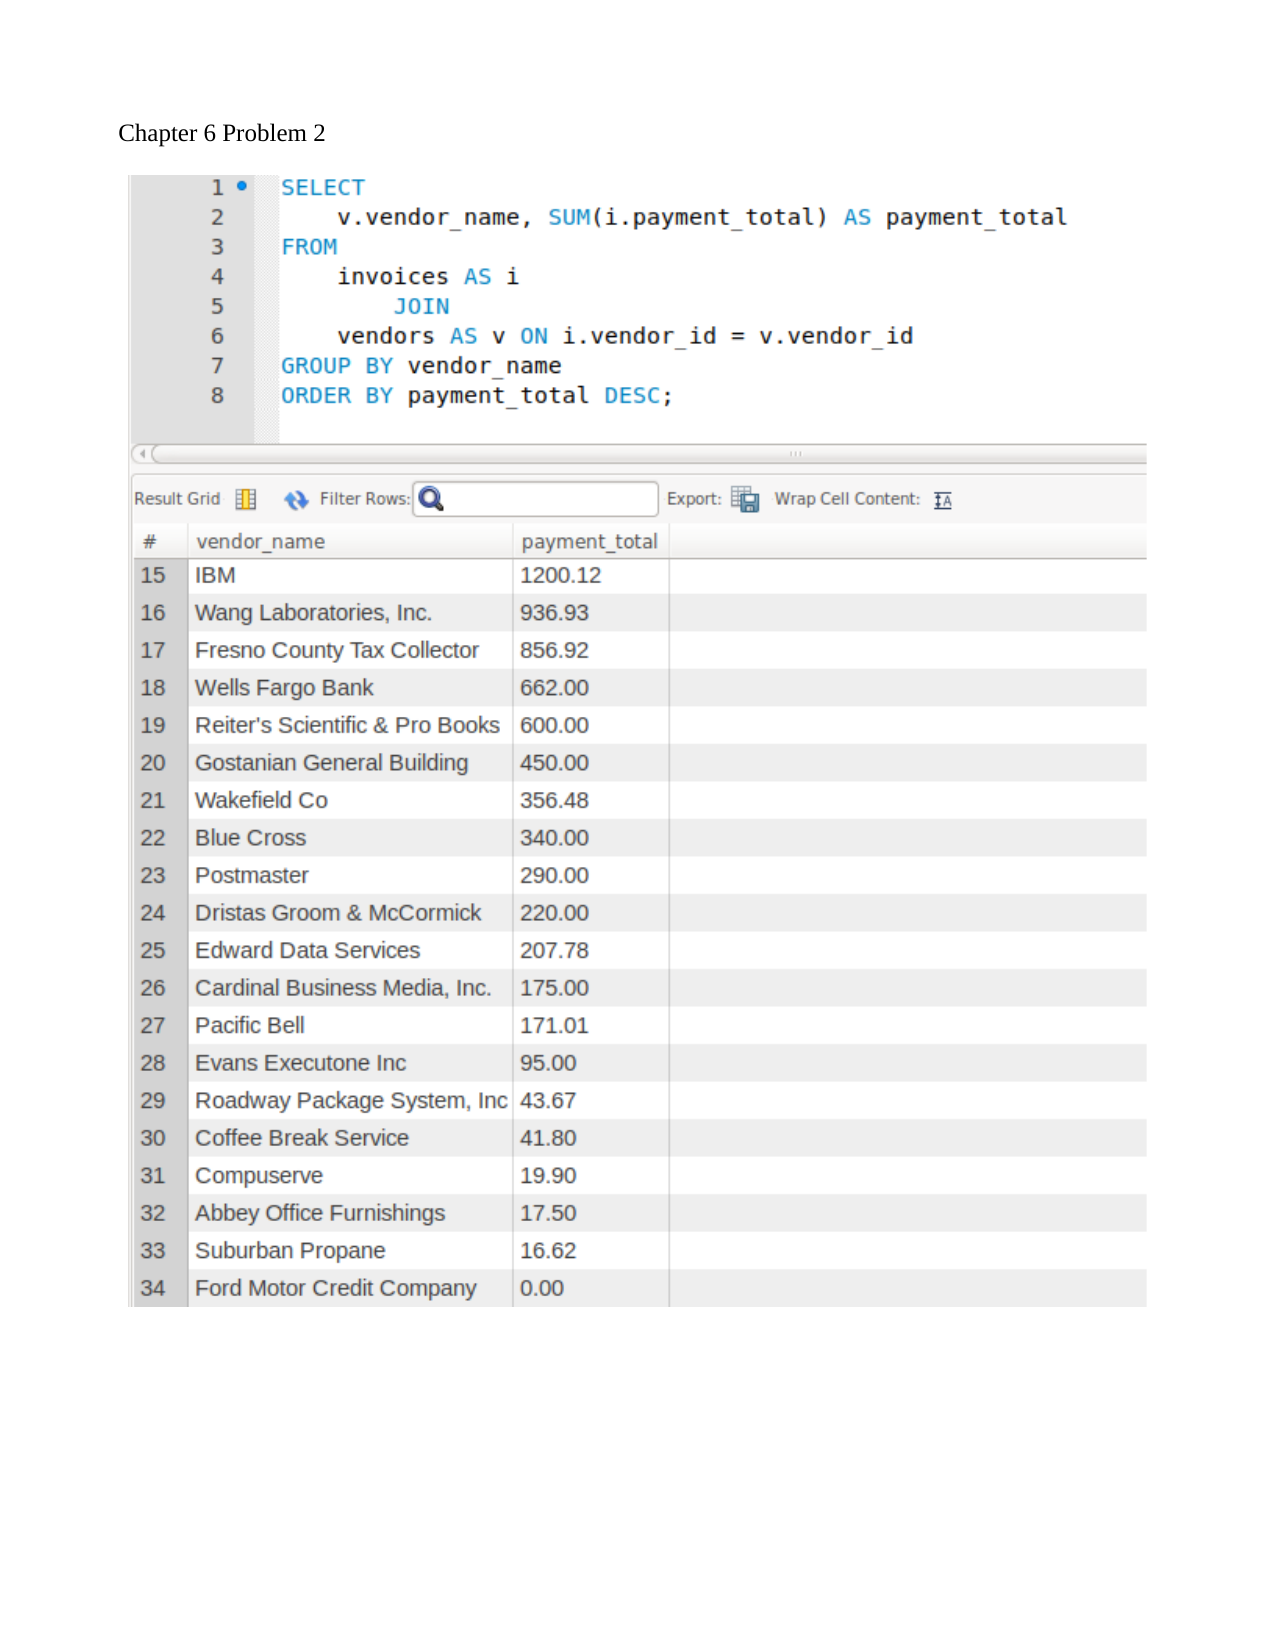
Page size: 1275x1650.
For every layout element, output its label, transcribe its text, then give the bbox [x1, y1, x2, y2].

picture [128, 175, 1147, 1307]
text Chapter 6 Problem 2 [118, 118, 1157, 147]
